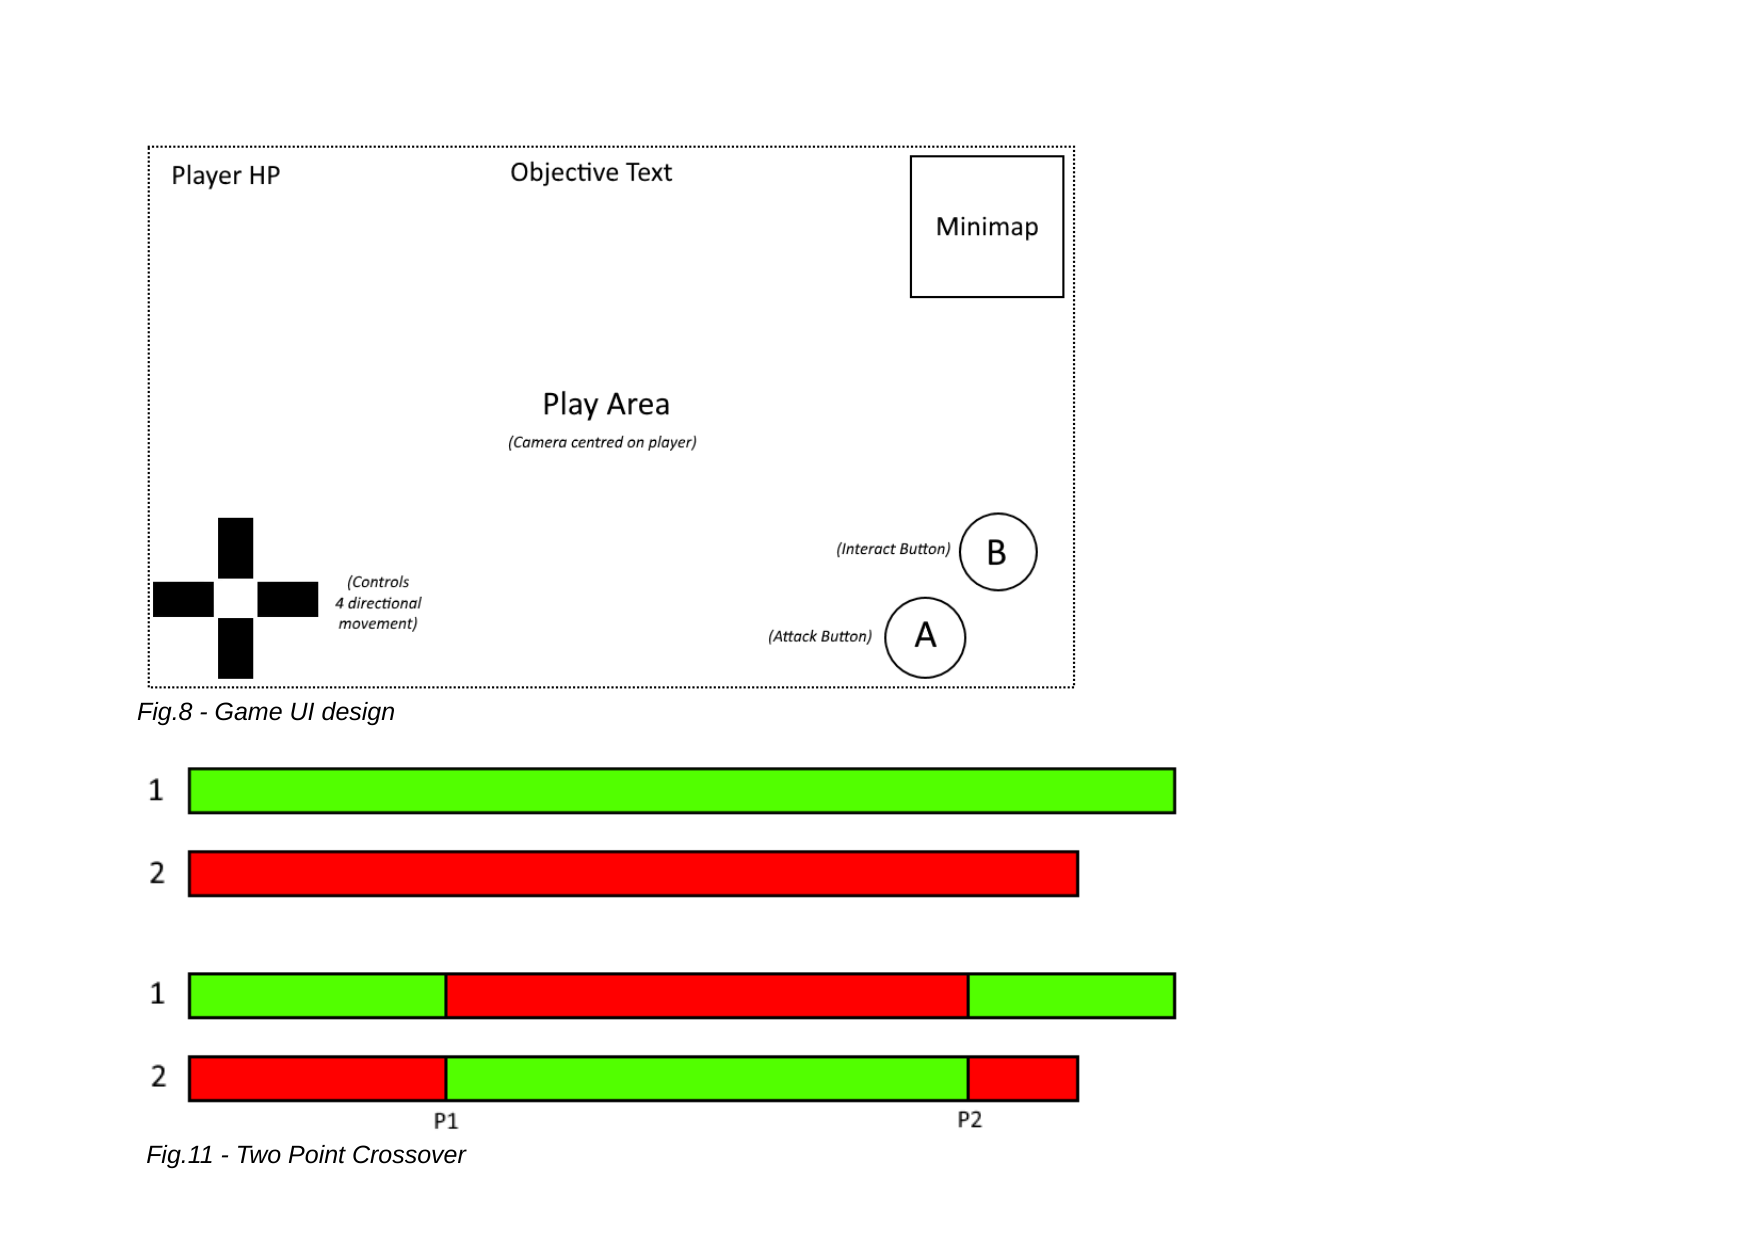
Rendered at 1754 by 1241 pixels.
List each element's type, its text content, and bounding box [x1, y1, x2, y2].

text Fig.8 - Game UI design [137, 697, 1088, 725]
picture [136, 135, 1089, 697]
text Fig.11 - Two Point Crossover [146, 1140, 1177, 1169]
picture [146, 766, 1178, 1140]
